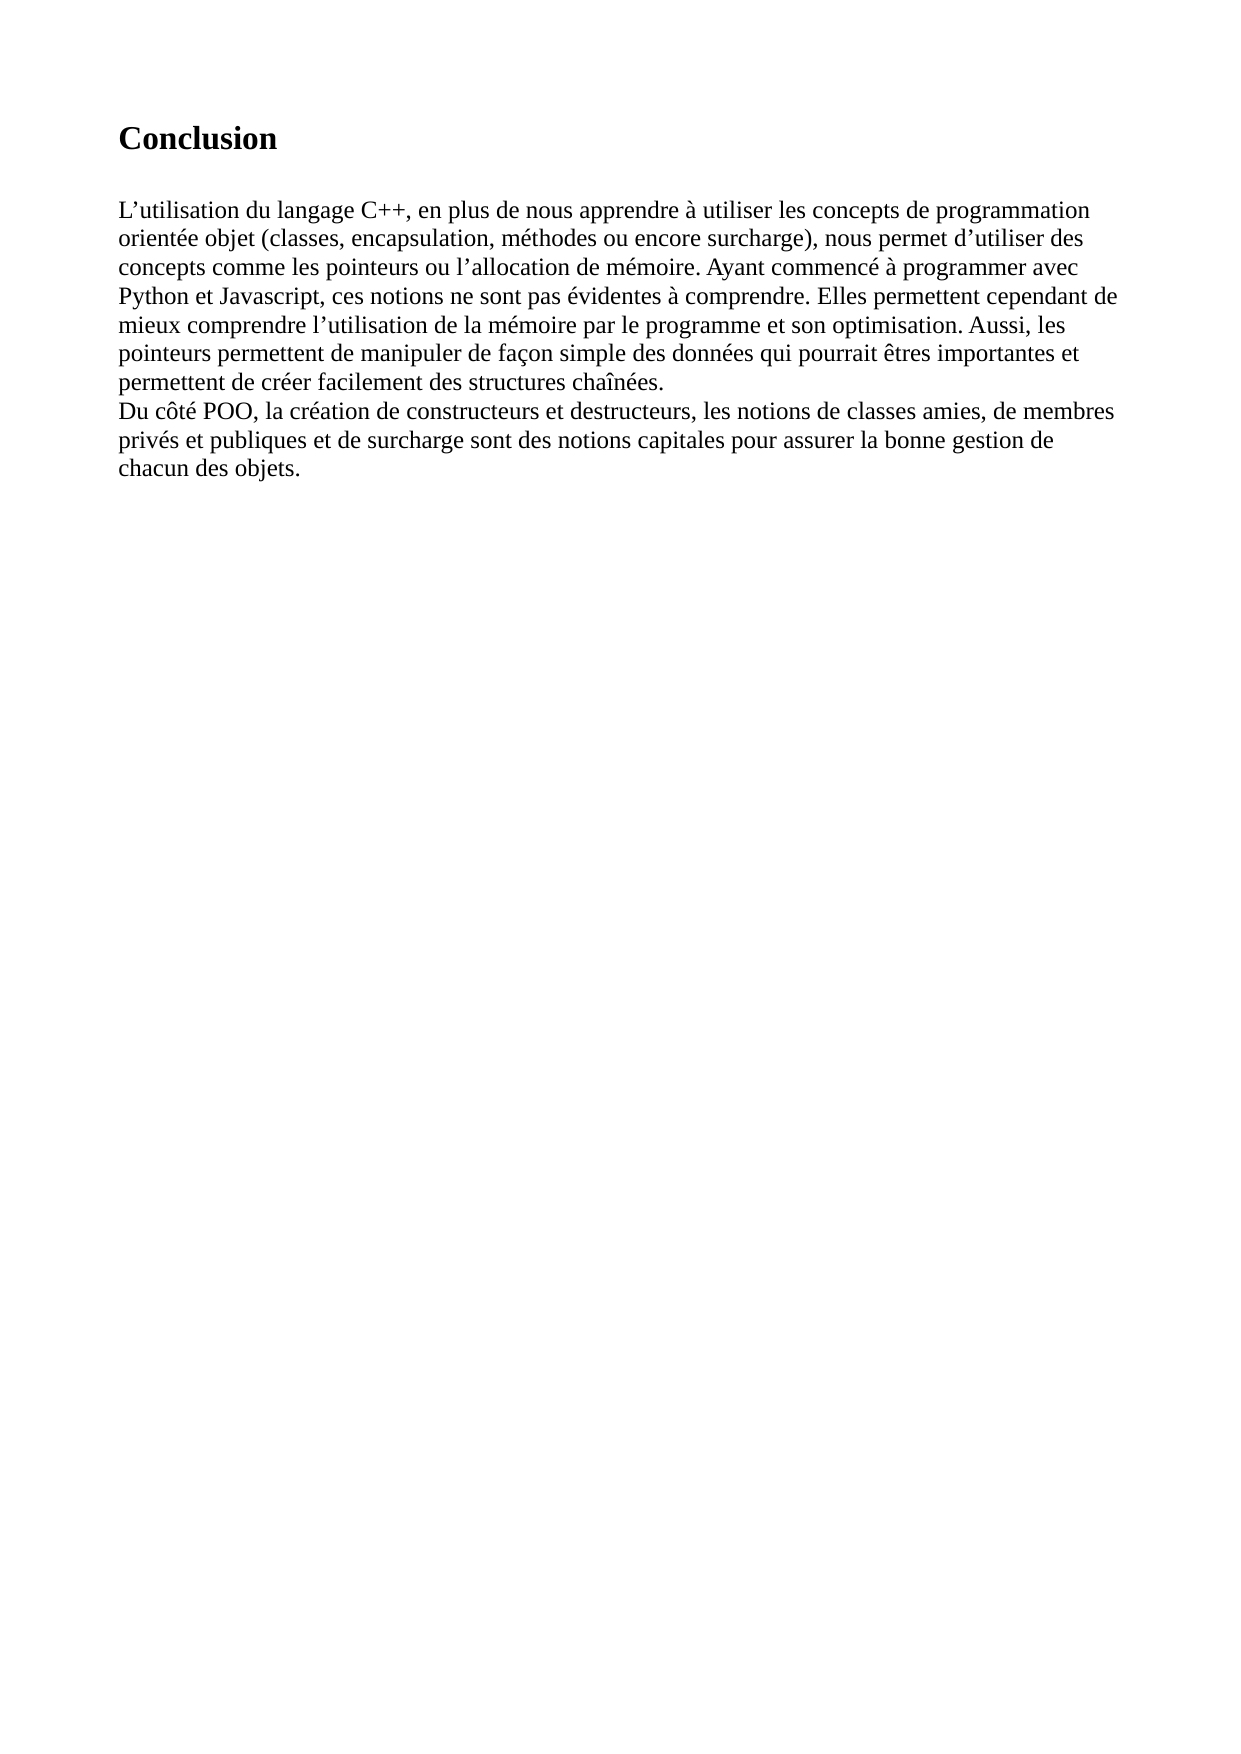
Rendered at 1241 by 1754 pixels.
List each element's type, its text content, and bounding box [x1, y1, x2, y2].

text Conclusion [118, 118, 1122, 156]
text L’utilisation du langage C++, en plus de nous apprendre à utiliser les concepts de programmation orientée objet (classes, encapsulation, méthodes ou encore surcharge), nous permet d’utiliser des concepts comme les pointeurs ou l’allocation de mémoire. Ayant commencé à programmer avec Python et Javascript, ces notions ne sont pas évidentes à comprendre. Elles permettent cependant de mieux comprendre l’utilisation de la mémoire par le programme et son optimisation. Aussi, les pointeurs permettent de manipuler de façon simple des données qui pourrait êtres importantes et permettent de créer facilement des structures chaînées. [118, 195, 1122, 396]
text Du côté POO, la création de constructeurs et destructeurs, les notions de classes amies, de membres privés et publiques et de surcharge sont des notions capitales pour assurer la bonne gestion de chacun des objets. [118, 396, 1122, 482]
